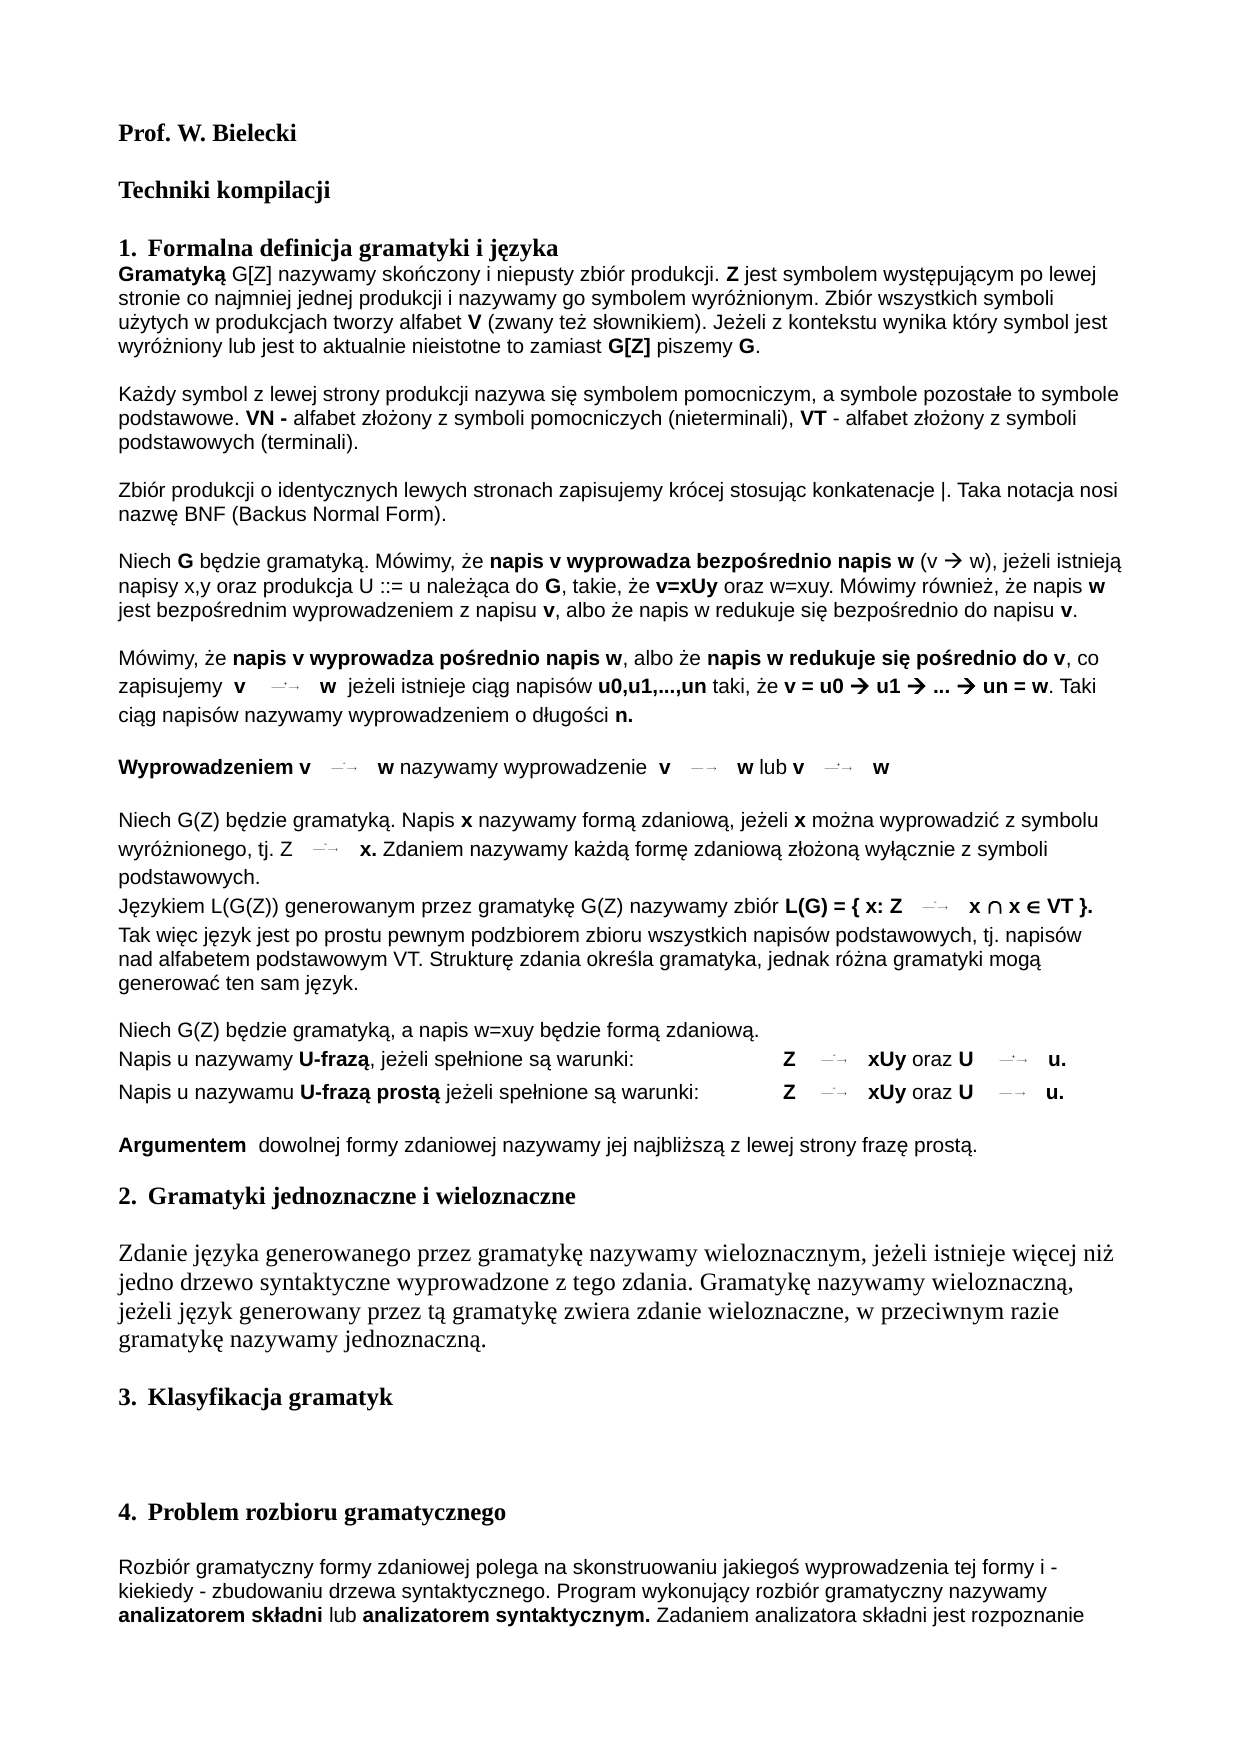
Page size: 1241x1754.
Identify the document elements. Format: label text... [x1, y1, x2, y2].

text Mówimy, że napis v wyprowadza pośrednio napis w, albo że napis w redukuje się pośrednio do v, co zapisujemy v w jeżeli istnieje ciąg napisów u0,u1,...,un taki, że v = u0  u1  ...  un = w. Taki ciąg napisów nazywamy wyprowadzeniem o długości n. [118, 645, 1122, 727]
text Argumentem dowolnej formy zdaniowej nazywamy jej najbliższą z lewej strony frazę prostą. [118, 1133, 1122, 1157]
text Gramatyką G[Z] nazywamy skończony i niepusty zbiór produkcji. Z jest symbolem występującym po lewej stronie co najmniej jednej produkcji i nazywamy go symbolem wyróżnionym. Zbiór wszystkich symboli użytych w produkcjach tworzy alfabet V (zwany też słownikiem). Jeżeli z kontekstu wynika który symbol jest wyróżniony lub jest to aktualnie nieistotne to zamiast G[Z] piszemy G. [118, 262, 1122, 358]
text Napis u nazywamy U-frazą, jeżeli spełnione są warunki: Z xUy oraz U u. [118, 1042, 1122, 1076]
text Napis u nazywamu U-frazą prostą jeżeli spełnione są warunki: Z xUy oraz U u. [118, 1076, 1122, 1109]
list Klasyfikacja gramatyk [118, 1382, 1122, 1411]
list Gramatyki jednoznaczne i wieloznaczne [118, 1181, 1122, 1209]
text Niech G(Z) będzie gramatyką, a napis w=xuy będzie formą zdaniową. [118, 1018, 1122, 1042]
list Problem rozbioru gramatycznego [118, 1497, 1122, 1526]
text Każdy symbol z lewej strony produkcji nazywa się symbolem pomocniczym, a symbole pozostałe to symbole podstawowe. VN - alfabet złożony z symboli pomocniczych (nieterminali), VT - alfabet złożony z symboli podstawowych (terminali). [118, 382, 1122, 453]
text Zbiór produkcji o identycznych lewych stronach zapisujemy krócej stosując konkatenacje |. Taka notacja nosi nazwę BNF (Backus Normal Form). [118, 477, 1122, 525]
text Techniki kompilacji [118, 176, 1122, 204]
list Formalna definicja gramatyki i języka [118, 233, 1122, 262]
text Rozbiór gramatyczny formy zdaniowej polega na skonstruowaniu jakiegoś wyprowadzenia tej formy i - kiekiedy - zbudowaniu drzewa syntaktycznego. Program wykonujący rozbiór gramatyczny nazywamy analizatorem składni lub analizatorem syntaktycznym. Zadaniem analizatora składni jest rozpoznanie [118, 1554, 1122, 1626]
text Niech G(Z) będzie gramatyką. Napis x nazywamy formą zdaniową, jeżeli x można wyprowadzić z symbolu wyróżnionego, tj. Zx. Zdaniem nazywamy każdą formę zdaniową złożoną wyłącznie z symboli podstawowych. [118, 808, 1122, 889]
text Wyprowadzeniem vw nazywamy wyprowadzenie vw lub vw [118, 751, 1122, 784]
text Niech G będzie gramatyką. Mówimy, że napis v wyprowadza bezpośrednio napis w (v  w), jeżeli istnieją napisy x,y oraz produkcja U ::= u należąca do G, takie, że v=xUy oraz w=xuy. Mówimy również, że napis w jest bezpośrednim wyprowadzeniem z napisu v, albo że napis w redukuje się bezpośrednio do napisu v. [118, 549, 1122, 621]
text Językiem L(G(Z)) generowanym przez gramatykę G(Z) nazywamy zbiór L(G) = { x: Zx  x  VT }. Tak więc język jest po prostu pewnym podzbiorem zbioru wszystkich napisów podstawowych, tj. napisów nad alfabetem podstawowym VT. Strukturę zdania określa gramatyka, jednak różna gramatyki mogą generować ten sam język. [118, 889, 1122, 994]
subtitle Prof. W. Bielecki [118, 118, 1122, 147]
text Zdanie języka generowanego przez gramatykę nazywamy wieloznacznym, jeżeli istnieje więcej niż jedno drzewo syntaktyczne wyprowadzone z tego zdania. Gramatykę nazywamy wieloznaczną, jeżeli język generowany przez tą gramatykę zwiera zdanie wieloznaczne, w przeciwnym razie gramatykę nazywamy jednoznaczną. [118, 1238, 1122, 1353]
